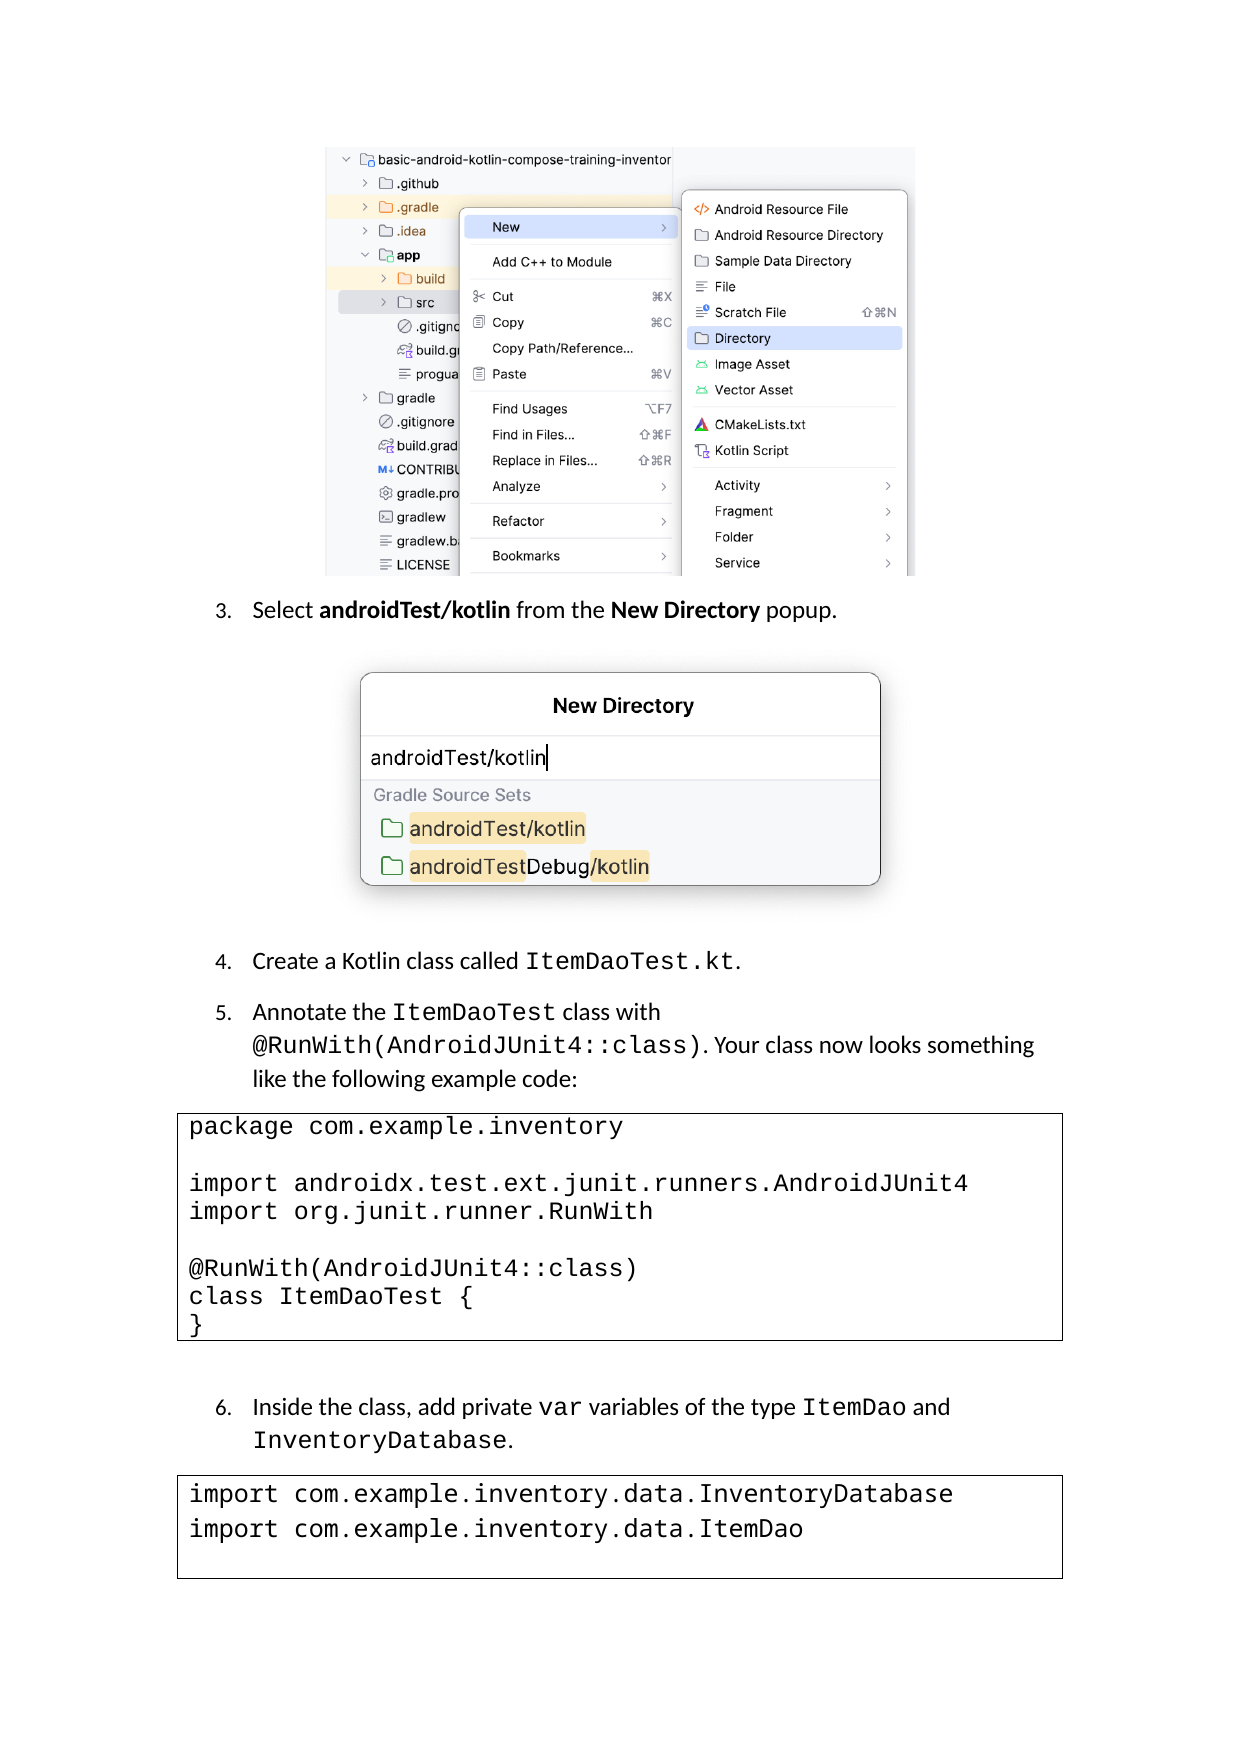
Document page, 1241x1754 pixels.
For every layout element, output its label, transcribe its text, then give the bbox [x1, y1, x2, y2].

list Create a Kotlin class called ItemDaoTest.kt. [215, 945, 1063, 977]
list Select androidTest/kotlin from the New Directory popup. [215, 594, 1063, 625]
list Annotate the ItemDaoTest class with @RunWith(AndroidJUnit4::class). Your class now looks something like the following example code: [215, 996, 1063, 1094]
list Inside the class, add private var variables of the type ItemDao and InventoryDatabase. [215, 1391, 1063, 1456]
table_header import com.example.inventory.data.InventoryDatabase import com.example.inventory.data.ItemDao [178, 1476, 1062, 1578]
table_header package com.example.inventory import androidx.test.ext.junit.runners.AndroidJUnit4 import org.junit.runner.RunWith @RunWith(AndroidJUnit4::class) class ItemDaoTest { } [178, 1114, 1062, 1340]
